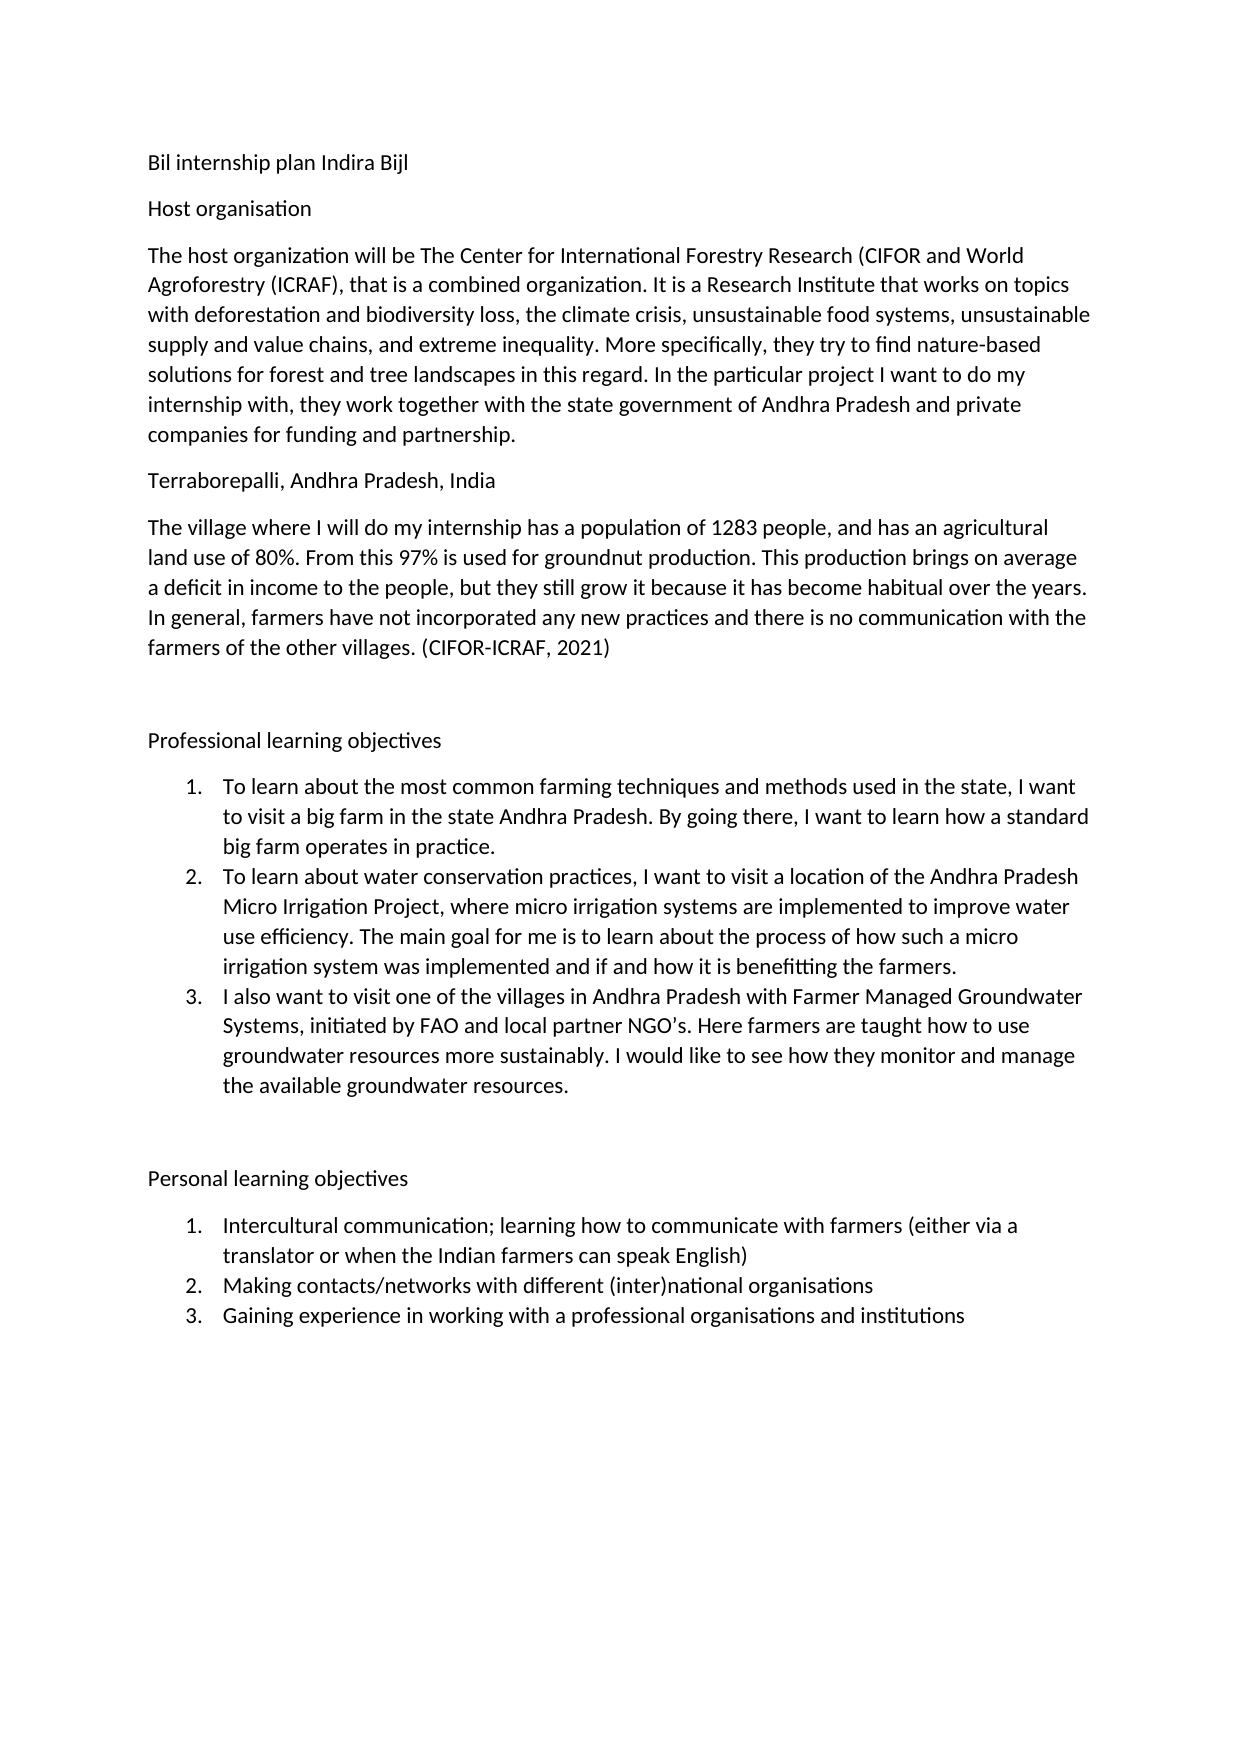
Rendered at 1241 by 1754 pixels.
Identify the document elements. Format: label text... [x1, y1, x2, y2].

text The village where I will do my internship has a population of 1283 people, and has an agricultural land use of 80%. From this 97% is used for groundnut production. This production brings on average a deficit in income to the people, but they still grow it because it has become habitual over the years. In general, farmers have not incorporated any new practices and there is no communication with the farmers of the other villages. (CIFOR-ICRAF, 2021) [148, 513, 1093, 661]
list Gaining experience in working with a professional organisations and institutions [185, 1301, 1093, 1329]
text Bil internship plan Indira Bijl [148, 148, 1093, 176]
text Host organisation [148, 194, 1093, 222]
list I also want to visit one of the villages in Andhra Pradesh with Farmer Managed Groundwater Systems, initiated by FAO and local partner NGO’s. Here farmers are taught how to use groundwater resources more sustainably. I would like to see how they monitor and manage the available groundwater resources. [185, 982, 1093, 1099]
text Professional learning objectives [148, 726, 1093, 754]
text Terraborepalli, Andhra Pradesh, India [148, 467, 1093, 495]
list Intercultural communication; learning how to communicate with farmers (either via a translator or when the Indian farmers can speak English) [185, 1211, 1093, 1269]
text The host organization will be The Center for International Forestry Research (CIFOR and World Agroforestry (ICRAF), that is a combined organization. It is a Research Institute that works on topics with deforestation and biodiversity loss, the climate crisis, unsustainable food systems, unsustainable supply and value chains, and extreme inequality. More specifically, they try to find nature-based solutions for forest and tree landscapes in this regard. In the particular project I want to do my internship with, they work together with the state government of Andhra Pradesh and private companies for funding and partnership. [148, 241, 1093, 448]
text Personal learning objectives [148, 1164, 1093, 1193]
list To learn about water conservation practices, I want to visit a location of the Andhra Pradesh Micro Irrigation Project, where micro irrigation systems are implemented to improve water use efficiency. The main goal for me is to learn about the process of how such a micro irrigation system was implemented and if and how it is benefitting the farmers. [185, 862, 1093, 980]
list To learn about the most common farming techniques and methods used in the state, I want to visit a big farm in the state Andhra Pradesh. By going there, I want to learn how a standard big farm operates in practice. [185, 772, 1093, 860]
list Making contacts/networks with different (inter)national organisations [185, 1271, 1093, 1299]
